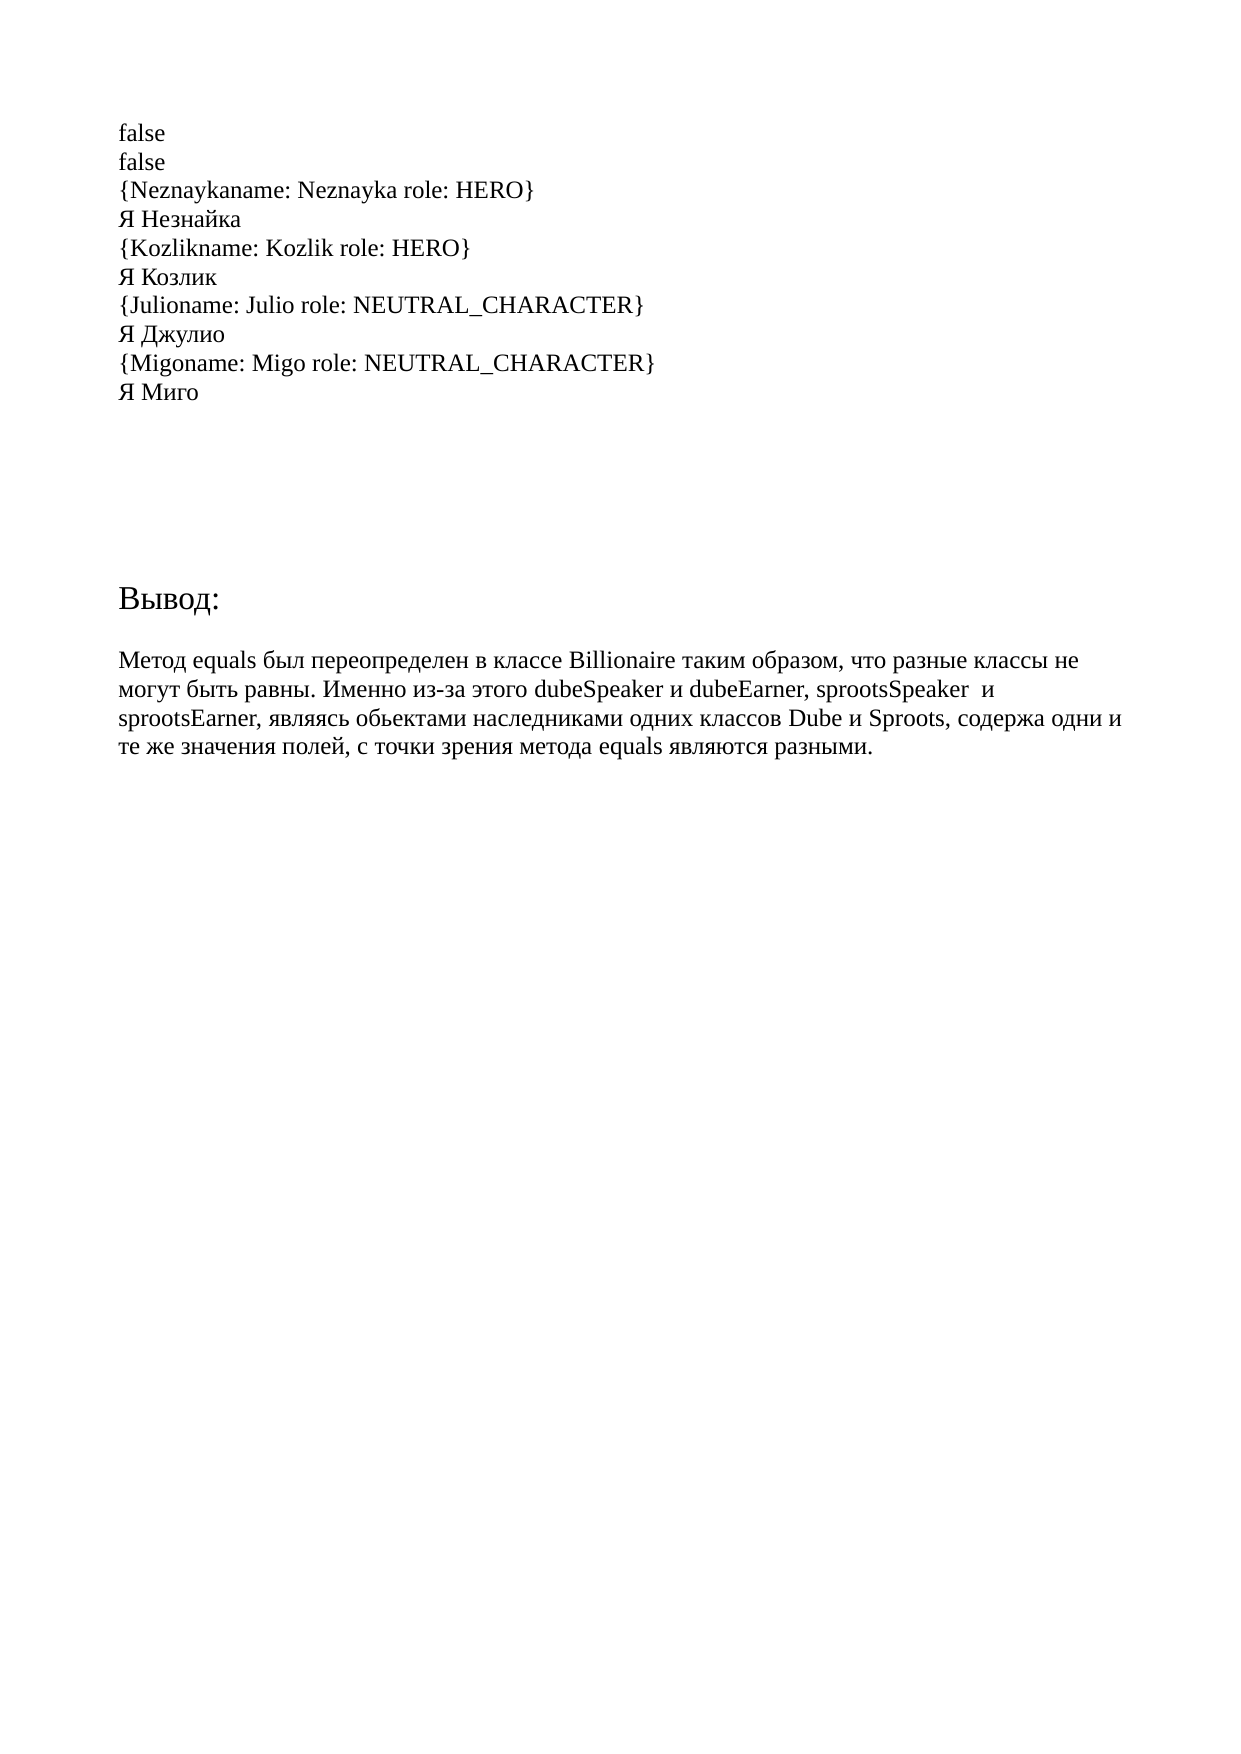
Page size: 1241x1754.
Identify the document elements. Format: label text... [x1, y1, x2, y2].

text Я Незнайка [118, 204, 1122, 233]
text {Neznaykaname: Neznayka role: HERO} [118, 176, 1122, 204]
text Метод equals был переопределен в классе Billionaire таким образом, что разные классы не могут быть равны. Именно из-за этого dubeSpeaker и dubeEarner, sprootsSpeaker и sprootsEarner, являясь обьектами наследниками одних классов Dube и Sproots, содержа одни и те же значения полей, с точки зрения метода equals являются разными. [118, 645, 1122, 760]
text {Julioname: Julio role: NEUTRAL_CHARACTER} [118, 291, 1122, 319]
text Я Джулио [118, 319, 1122, 348]
text {Kozlikname: Kozlik role: HERO} [118, 233, 1122, 262]
text Я Миго [118, 377, 1122, 406]
text Я Козлик [118, 262, 1122, 291]
text Вывод: [118, 578, 1122, 616]
text false [118, 118, 1122, 147]
text false [118, 147, 1122, 176]
text {Migoname: Migo role: NEUTRAL_CHARACTER} [118, 348, 1122, 377]
